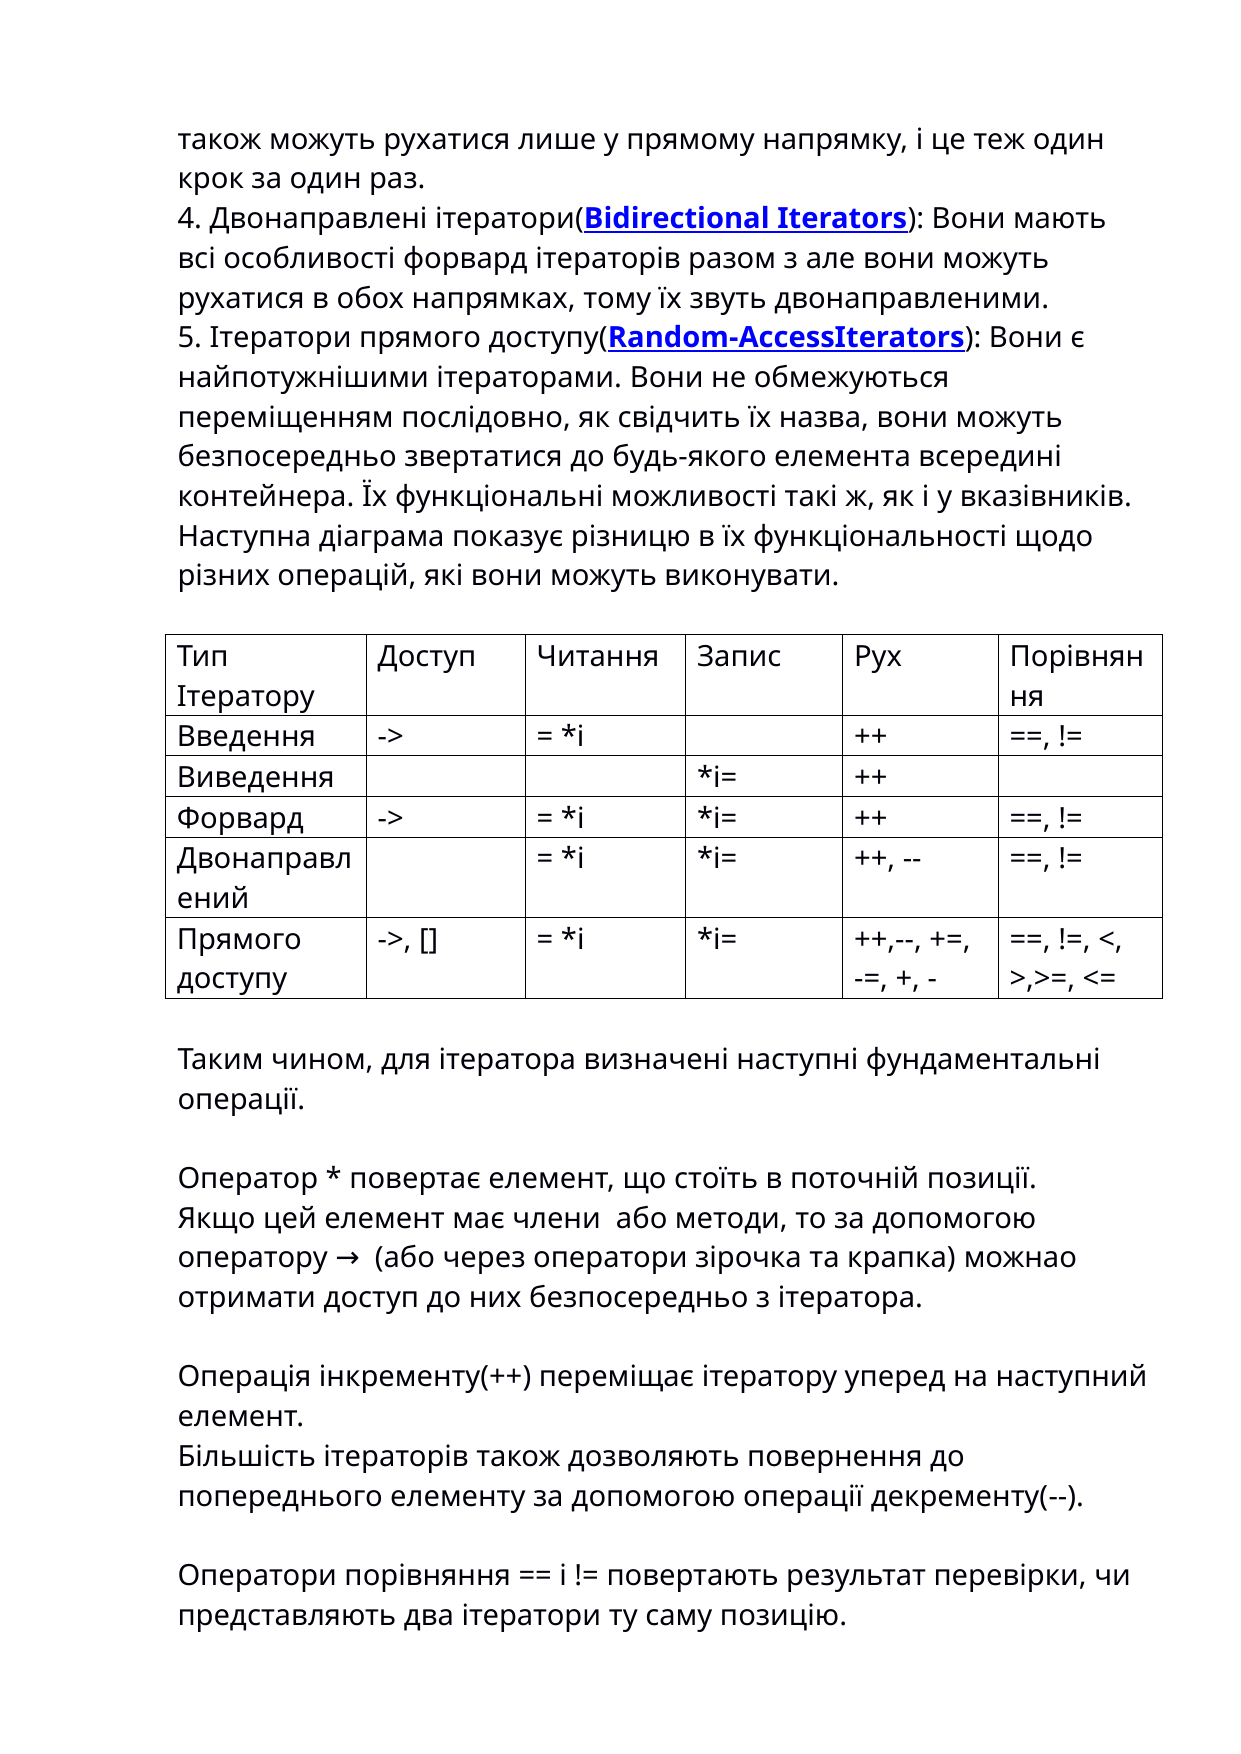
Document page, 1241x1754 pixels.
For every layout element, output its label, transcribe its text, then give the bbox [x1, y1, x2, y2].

table_cell ==, != [999, 797, 1162, 837]
text Якщо цей елемент має члени або методи, то за допомогою оператору → (або через оператори зірочка та крапка) можнао отримати доступ до них безпосередньо з ітератора. [177, 1197, 1152, 1316]
text Більшість ітераторів також дозволяють повернення до попереднього елементу за допомогою операції декременту(--). [177, 1435, 1152, 1514]
text Таким чином, для ітератора визначені наступні фундаментальні операції. [177, 1038, 1152, 1118]
table_cell ==, != [999, 716, 1162, 755]
table_cell [686, 716, 842, 755]
table_cell ++ [843, 716, 998, 755]
table_header Тип Ітератору [166, 635, 366, 714]
table_cell = *i [526, 918, 685, 997]
table_cell = *i [526, 716, 685, 755]
table_cell -> [367, 716, 525, 755]
table_cell *i= [686, 756, 842, 796]
table_cell ++ [843, 797, 998, 837]
table_cell Форвард [166, 797, 366, 837]
text також можуть рухатися лише у прямому напрямку, і це теж один крок за один раз. 4. Двонаправлені ітератори(Bidirectional Iterators): Вони мають всі особливості форвард ітераторів разом з але вони можуть рухатися в обох напрямках, тому їх звуть двонаправленими. 5. Ітератори прямого доступу(Random-AccessIterators): Вони є найпотужнішими ітераторами. Вони не обмежуються переміщенням послідовно, як свідчить їх назва, вони можуть безпосередньо звертатися до будь-якого елемента всередині контейнера. Їх функціональні можливості такі ж, як і у вказівників. Наступна діаграма показує різницю в їх функціональності щодо різних операцій, які вони можуть виконувати. [177, 118, 1152, 594]
table_cell Виведення [166, 756, 366, 796]
table_header Порівняння [999, 635, 1162, 714]
table_header Рух [843, 635, 998, 714]
text Оператори порівняння == і != повертають результат перевірки, чи представляють два ітератори ту саму позицію. [177, 1554, 1152, 1633]
table_cell Двонаправлений [166, 838, 366, 917]
table_cell Введення [166, 716, 366, 755]
table_cell *i= [686, 918, 842, 997]
table_cell *i= [686, 797, 842, 837]
table_cell ==, !=, <, >,>=, <= [999, 918, 1162, 997]
table_cell ->, [] [367, 918, 525, 997]
table_header Читання [526, 635, 685, 714]
table_cell [526, 756, 685, 796]
table_cell [367, 756, 525, 796]
table_header Запис [686, 635, 842, 714]
table_cell -> [367, 797, 525, 837]
table_cell ++, -- [843, 838, 998, 917]
table_cell Прямого доступу [166, 918, 366, 997]
table_cell ++ [843, 756, 998, 796]
table_cell = *i [526, 838, 685, 917]
table_cell = *i [526, 797, 685, 837]
text Операція інкременту(++) переміщає ітератору уперед на наступний елемент. [177, 1356, 1152, 1435]
table_cell ++,--, +=, -=, +, - [843, 918, 998, 997]
table_cell [999, 756, 1162, 796]
table_cell *i= [686, 838, 842, 917]
table_header Доступ [367, 635, 525, 714]
table_cell [367, 838, 525, 917]
text Оператор * повертає елемент, що стоїть в поточній позиції. [177, 1157, 1152, 1197]
table_cell ==, != [999, 838, 1162, 917]
